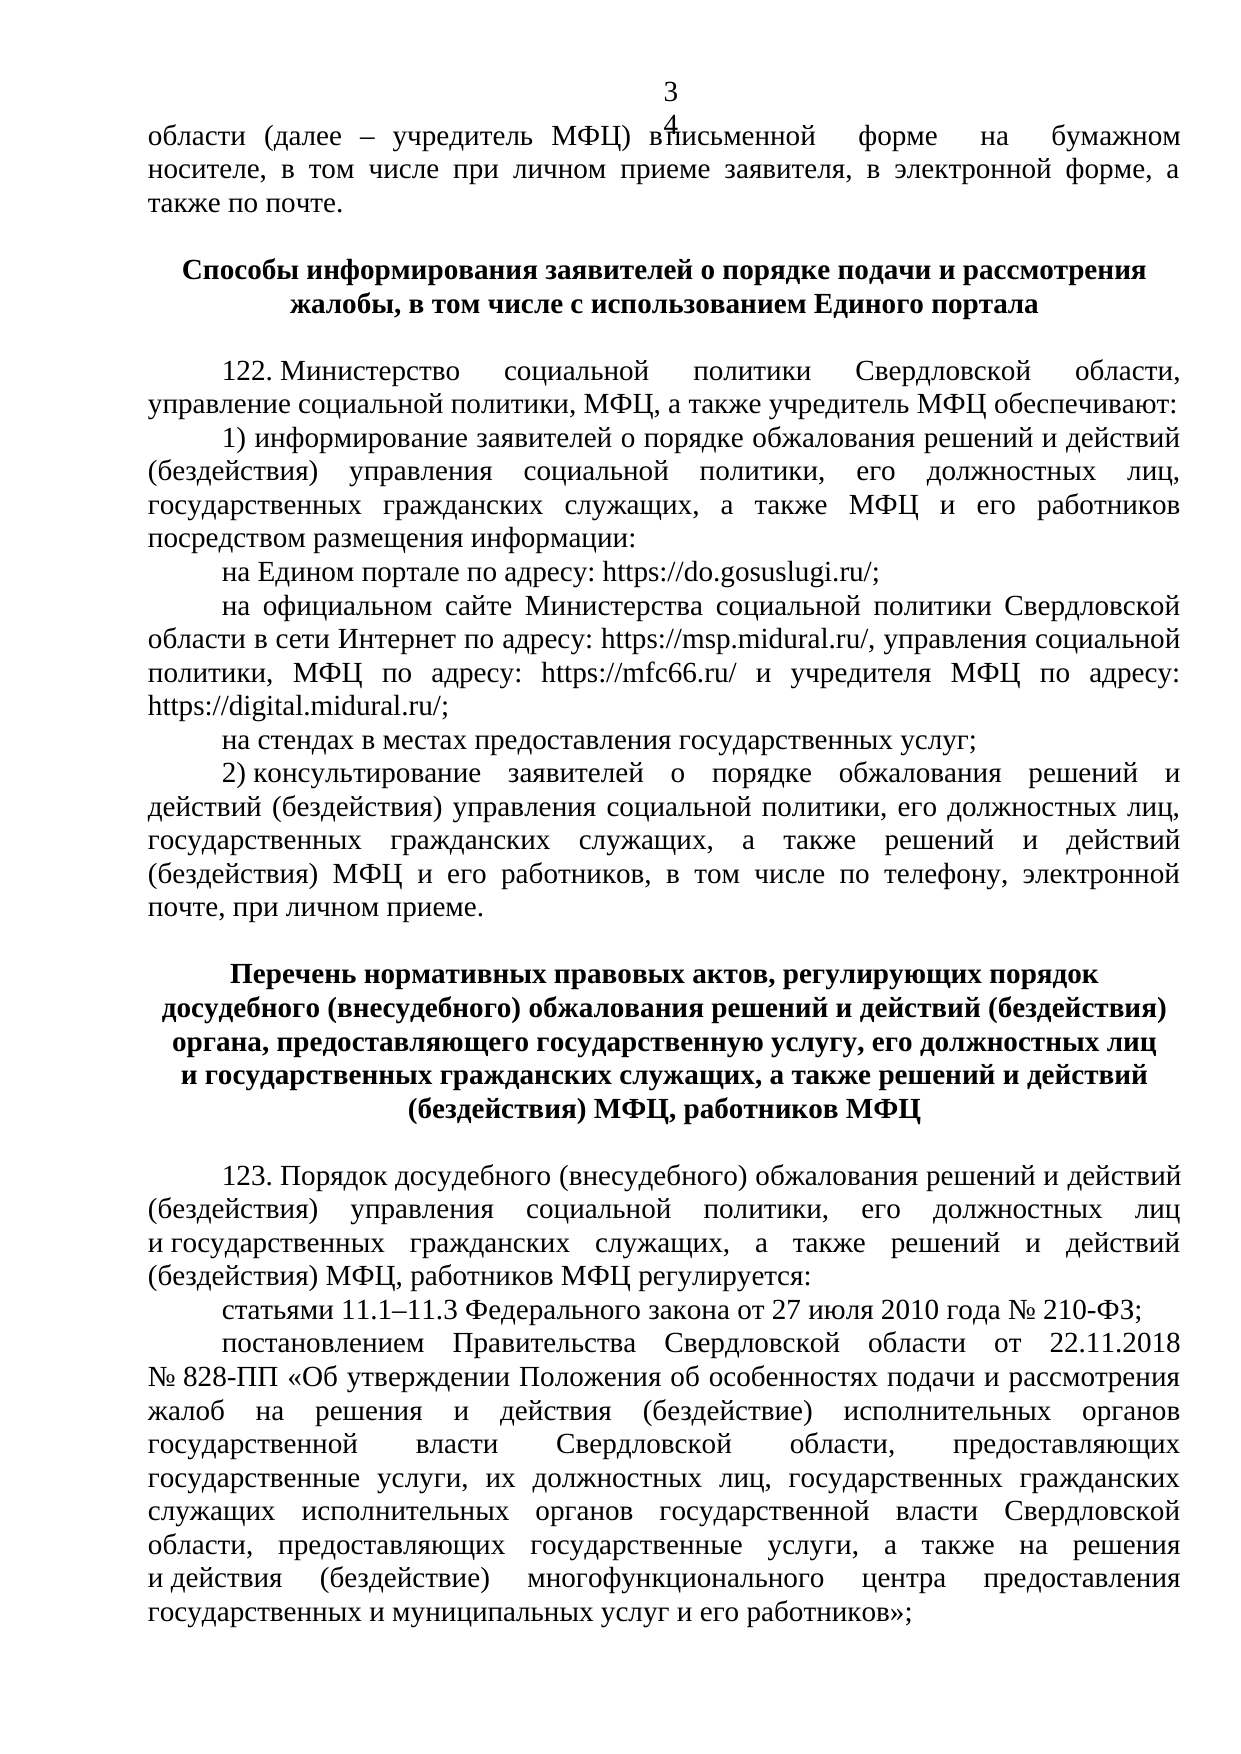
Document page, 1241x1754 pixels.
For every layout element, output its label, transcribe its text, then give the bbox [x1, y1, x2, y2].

text на официальном сайте Министерства социальной политики Свердловской области в сети Интернет по адресу: https://msp.midural.ru/, управления социальной политики, МФЦ по адресу: https://mfc66.ru/ и учредителя МФЦ по адресу: https://digital.midural.ru/; [148, 588, 1181, 722]
text 1) информирование заявителей о порядке обжалования решений и действий (бездействия) управления социальной политики, его должностных лиц, государственных гражданских служащих, а также МФЦ и его работников посредством размещения информации: [148, 420, 1181, 554]
text Способы информирования заявителей о порядке подачи и рассмотрения жалобы, в том числе с использованием Единого портала [148, 252, 1181, 319]
text области (далее – учредитель МФЦ) в письменной форме на бумажном носителе, в том числе при личном приеме заявителя, в электронной форме, а также по почте. [148, 118, 1181, 219]
text Перечень нормативных правовых актов, регулирующих порядок досудебного (внесудебного) обжалования решений и действий (бездействия) органа, предоставляющего государственную услугу, его должностных лиц и государственных гражданских служащих, а также решений и действий (бездействия) МФЦ, работников МФЦ [148, 957, 1181, 1124]
list Министерство социальной политики Свердловской области, управление социальной политики, МФЦ, а также учредитель МФЦ обеспечивают: [148, 353, 1181, 420]
text 2) консультирование заявителей о порядке обжалования решений и действий (бездействия) управления социальной политики, его должностных лиц, государственных гражданских служащих, а также решений и действий (бездействия) МФЦ и его работников, в том числе по телефону, электронной почте, при личном приеме. [148, 755, 1181, 923]
list Порядок досудебного (внесудебного) обжалования решений и действий (бездействия) управления социальной политики, его должностных лиц и государственных гражданских служащих, а также решений и действий (бездействия) МФЦ, работников МФЦ регулируется: [148, 1158, 1181, 1292]
text на Едином портале по адресу: https://do.gosuslugi.ru/; [148, 554, 1181, 588]
text на стендах в местах предоставления государственных услуг; [148, 722, 1181, 755]
text постановлением Правительства Свердловской области от 22.11.2018 № 828‑ПП «Об утверждении Положения об особенностях подачи и рассмотрения жалоб на решения и действия (бездействие) исполнительных органов государственной власти Свердловской области, предоставляющих государственные услуги, их должностных лиц, государственных гражданских служащих исполнительных органов государственной власти Свердловской области, предоставляющих государственные услуги, а также на решения и действия (бездействие) многофункционального центра предоставления государственных и муниципальных услуг и его работников»; [148, 1326, 1181, 1627]
text статьями 11.1–11.3 Федерального закона от 27 июля 2010 года № 210-ФЗ; [148, 1292, 1181, 1326]
